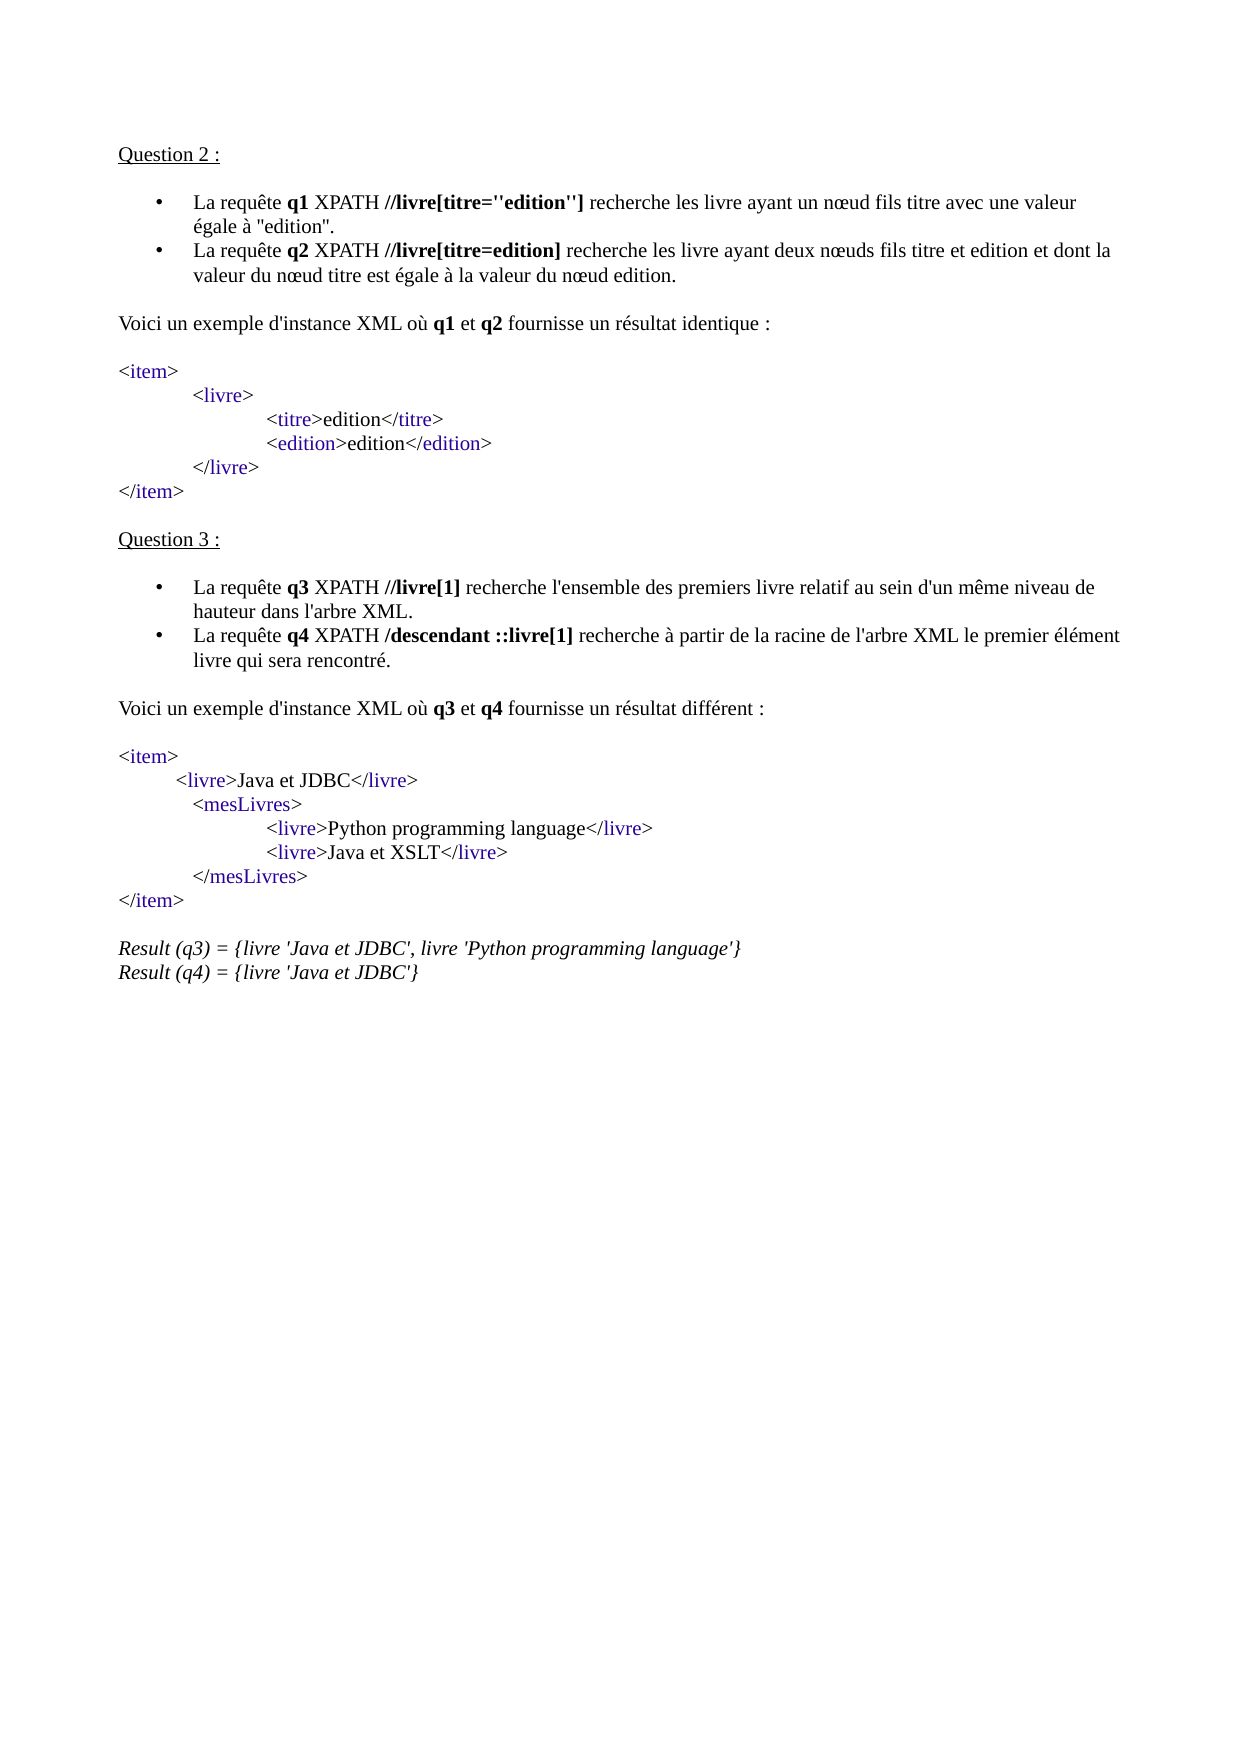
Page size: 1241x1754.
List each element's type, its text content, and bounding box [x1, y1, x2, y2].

text Question 2 : [118, 118, 1122, 166]
text Voici un exemple d'instance XML où q1 et q2 fournisse un résultat identique : [118, 311, 1122, 335]
text </mesLivres> [118, 864, 1122, 888]
text <mesLivres> [118, 792, 1122, 816]
text <item> [118, 744, 1122, 768]
text <titre>edition</titre> [118, 407, 1122, 431]
list La requête q1 XPATH //livre[titre=''edition''] recherche les livre ayant un nœud fils titre avec une valeur égale à ''edition''. [156, 190, 1122, 238]
text <edition>edition</edition> [118, 431, 1122, 455]
list La requête q3 XPATH //livre[1] recherche l'ensemble des premiers livre relatif au sein d'un même niveau de hauteur dans l'arbre XML. [156, 575, 1122, 623]
text <livre> [118, 383, 1122, 407]
text <livre>Python programming language</livre> [118, 816, 1122, 840]
text <item> [118, 359, 1122, 383]
list La requête q4 XPATH /descendant ::livre[1] recherche à partir de la racine de l'arbre XML le premier élément livre qui sera rencontré. [156, 623, 1122, 672]
text <livre>Java et XSLT</livre> [118, 840, 1122, 864]
text Result (q3) = {livre 'Java et JDBC', livre 'Python programming language'} [118, 936, 1122, 960]
text <livre>Java et JDBC</livre> [118, 768, 1122, 792]
text </item> [118, 479, 1122, 503]
text Voici un exemple d'instance XML où q3 et q4 fournisse un résultat différent : [118, 696, 1122, 720]
text Question 3 : [118, 527, 1122, 551]
text </item> [118, 888, 1122, 912]
text </livre> [118, 455, 1122, 479]
text Result (q4) = {livre 'Java et JDBC'} [118, 960, 1122, 984]
list La requête q2 XPATH //livre[titre=edition] recherche les livre ayant deux nœuds fils titre et edition et dont la valeur du nœud titre est égale à la valeur du nœud edition. [156, 238, 1122, 287]
